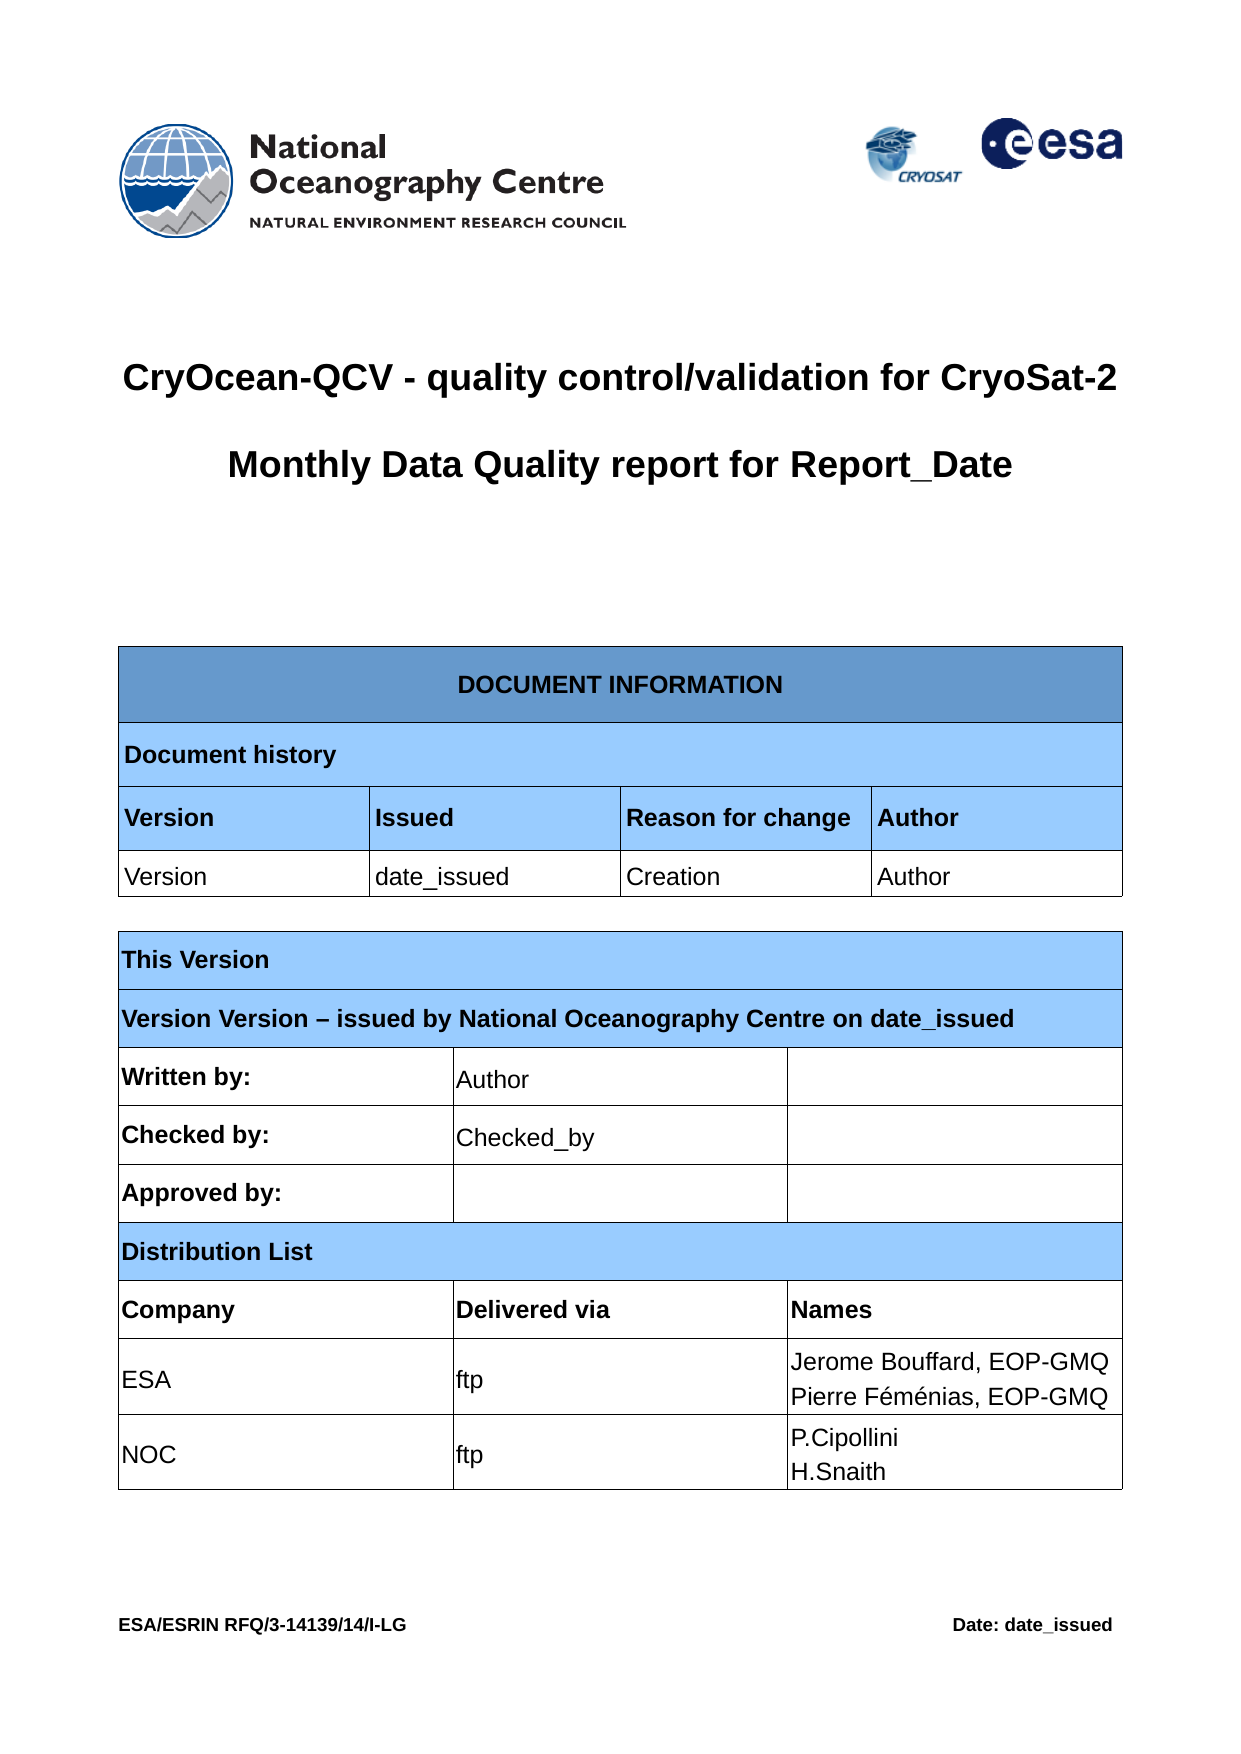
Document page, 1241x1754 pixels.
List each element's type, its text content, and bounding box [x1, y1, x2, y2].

table_cell NOC [119, 1415, 453, 1489]
table_cell [788, 1048, 1122, 1105]
table_cell ESA [119, 1339, 453, 1414]
table_cell Version [119, 851, 369, 896]
table_cell Checked_by [454, 1106, 787, 1164]
table_cell Author [872, 787, 1122, 850]
table_cell Company [119, 1281, 453, 1338]
table_cell P.Cipollini H.Snaith [788, 1415, 1122, 1489]
table_header DOCUMENT INFORMATION [119, 647, 1122, 722]
table_cell date_issued [370, 851, 620, 896]
table_cell [454, 1165, 787, 1222]
table_header This Version [119, 932, 1122, 989]
table_cell Author [872, 851, 1122, 896]
table_cell Names [788, 1281, 1122, 1338]
table_cell Issued [370, 787, 620, 850]
table_cell ftp [454, 1339, 787, 1414]
table_cell Author [454, 1048, 787, 1105]
table_cell Jerome Bouffard, EOP-GMQ Pierre Féménias, EOP-GMQ [788, 1339, 1122, 1414]
table_cell ftp [454, 1415, 787, 1489]
table_cell Version [119, 787, 369, 850]
table_cell Creation [621, 851, 871, 896]
table_cell Approved by: [119, 1165, 453, 1222]
table_cell Distribution List [119, 1223, 1122, 1280]
title CryOcean-QCV - quality control/validation for CryoSat-2 Monthly Data Quality report for Report_Date [118, 356, 1122, 485]
table_cell [788, 1106, 1122, 1164]
table_cell Written by: [119, 1048, 453, 1105]
table_cell Document history [119, 723, 1122, 786]
table_cell Delivered via [454, 1281, 787, 1338]
table_cell Reason for change [621, 787, 871, 850]
table_cell Version Version – issued by National Oceanography Centre on date_issued [119, 990, 1122, 1047]
table_cell Checked by: [119, 1106, 453, 1164]
picture [843, 118, 1123, 191]
table_cell [788, 1165, 1122, 1222]
